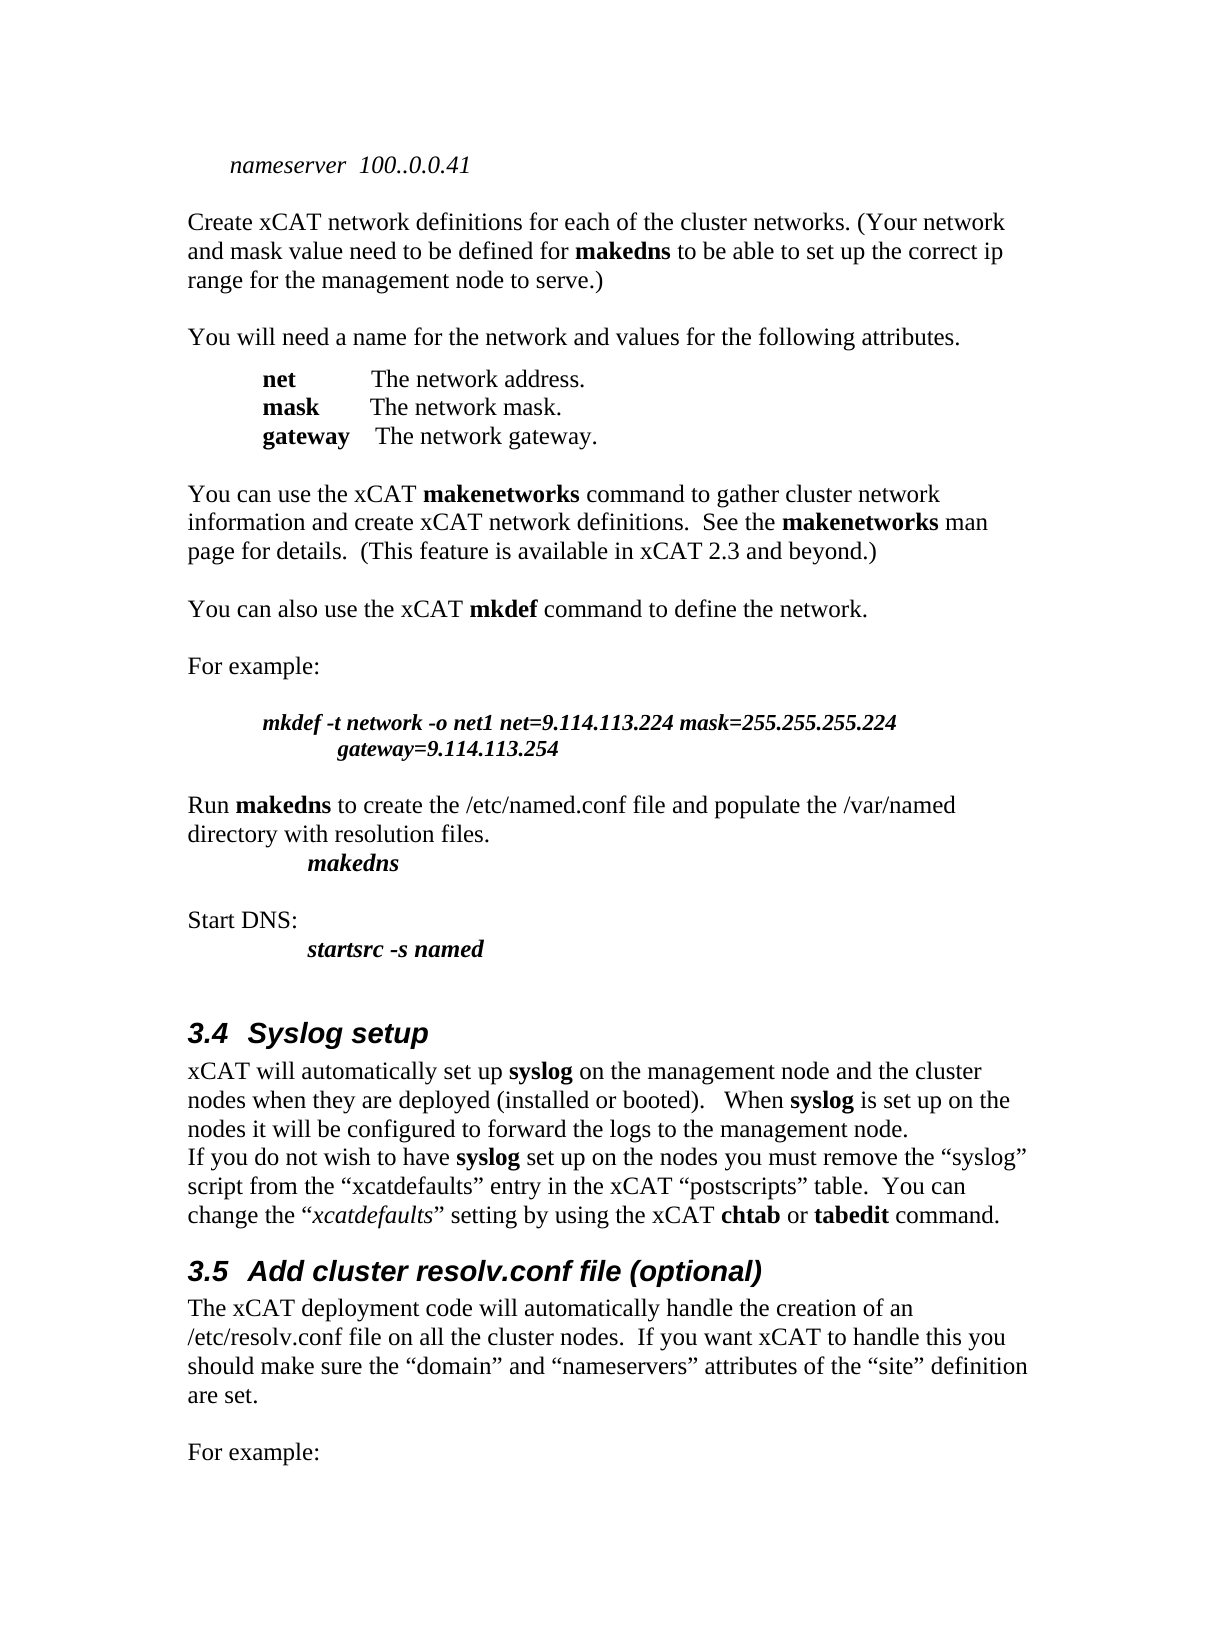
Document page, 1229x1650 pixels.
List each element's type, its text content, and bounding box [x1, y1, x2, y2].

text Start DNS: [187, 905, 1041, 934]
text xCAT will automatically set up syslog on the management node and the cluster nodes when they are deployed (installed or booted). When syslog is set up on the nodes it will be configured to forward the logs to the management node. [187, 1056, 1041, 1142]
text For example: [187, 651, 1041, 680]
subtitle Syslog setup [187, 1016, 1041, 1050]
text You will need a name for the network and values for the following attributes. [187, 322, 1041, 351]
text makedns [187, 848, 1041, 876]
text startsrc -s named [187, 934, 1041, 963]
text mkdef -t network -o net1 net=9.114.113.224 mask=255.255.255.224 gateway=9.114.113.254 [187, 709, 1041, 761]
text Run makedns to create the /etc/named.conf file and populate the /var/named directory with resolution files. [187, 790, 1041, 848]
text net The network address. [187, 364, 1041, 392]
text gateway The network gateway. [187, 421, 1041, 450]
text mask The network mask. [187, 392, 1041, 421]
text You can use the xCAT makenetworks command to gather cluster network information and create xCAT network definitions. See the makenetworks man page for details. (This feature is available in xCAT 2.3 and beyond.) [187, 479, 1041, 565]
text If you do not wish to have syslog set up on the nodes you must remove the “syslog” script from the “xcatdefaults” entry in the xCAT “postscripts” table. You can change the “xcatdefaults” setting by using the xCAT chtab or tabedit command. [187, 1142, 1041, 1229]
text For example: [187, 1437, 1041, 1466]
text nameserver 100..0.0.41 [229, 150, 1041, 179]
text The xCAT deployment code will automatically handle the creation of an /etc/resolv.conf file on all the cluster nodes. If you want xCAT to handle this you should make sure the “domain” and “nameservers” attributes of the “site” definition are set. [187, 1293, 1041, 1408]
text Create xCAT network definitions for each of the cluster networks. (Your network and mask value need to be defined for makedns to be able to set up the correct ip range for the management node to serve.) [187, 207, 1041, 294]
text You can also use the xCAT mkdef command to define the network. [187, 594, 1041, 622]
subtitle Add cluster resolv.conf file (optional) [187, 1254, 1041, 1287]
